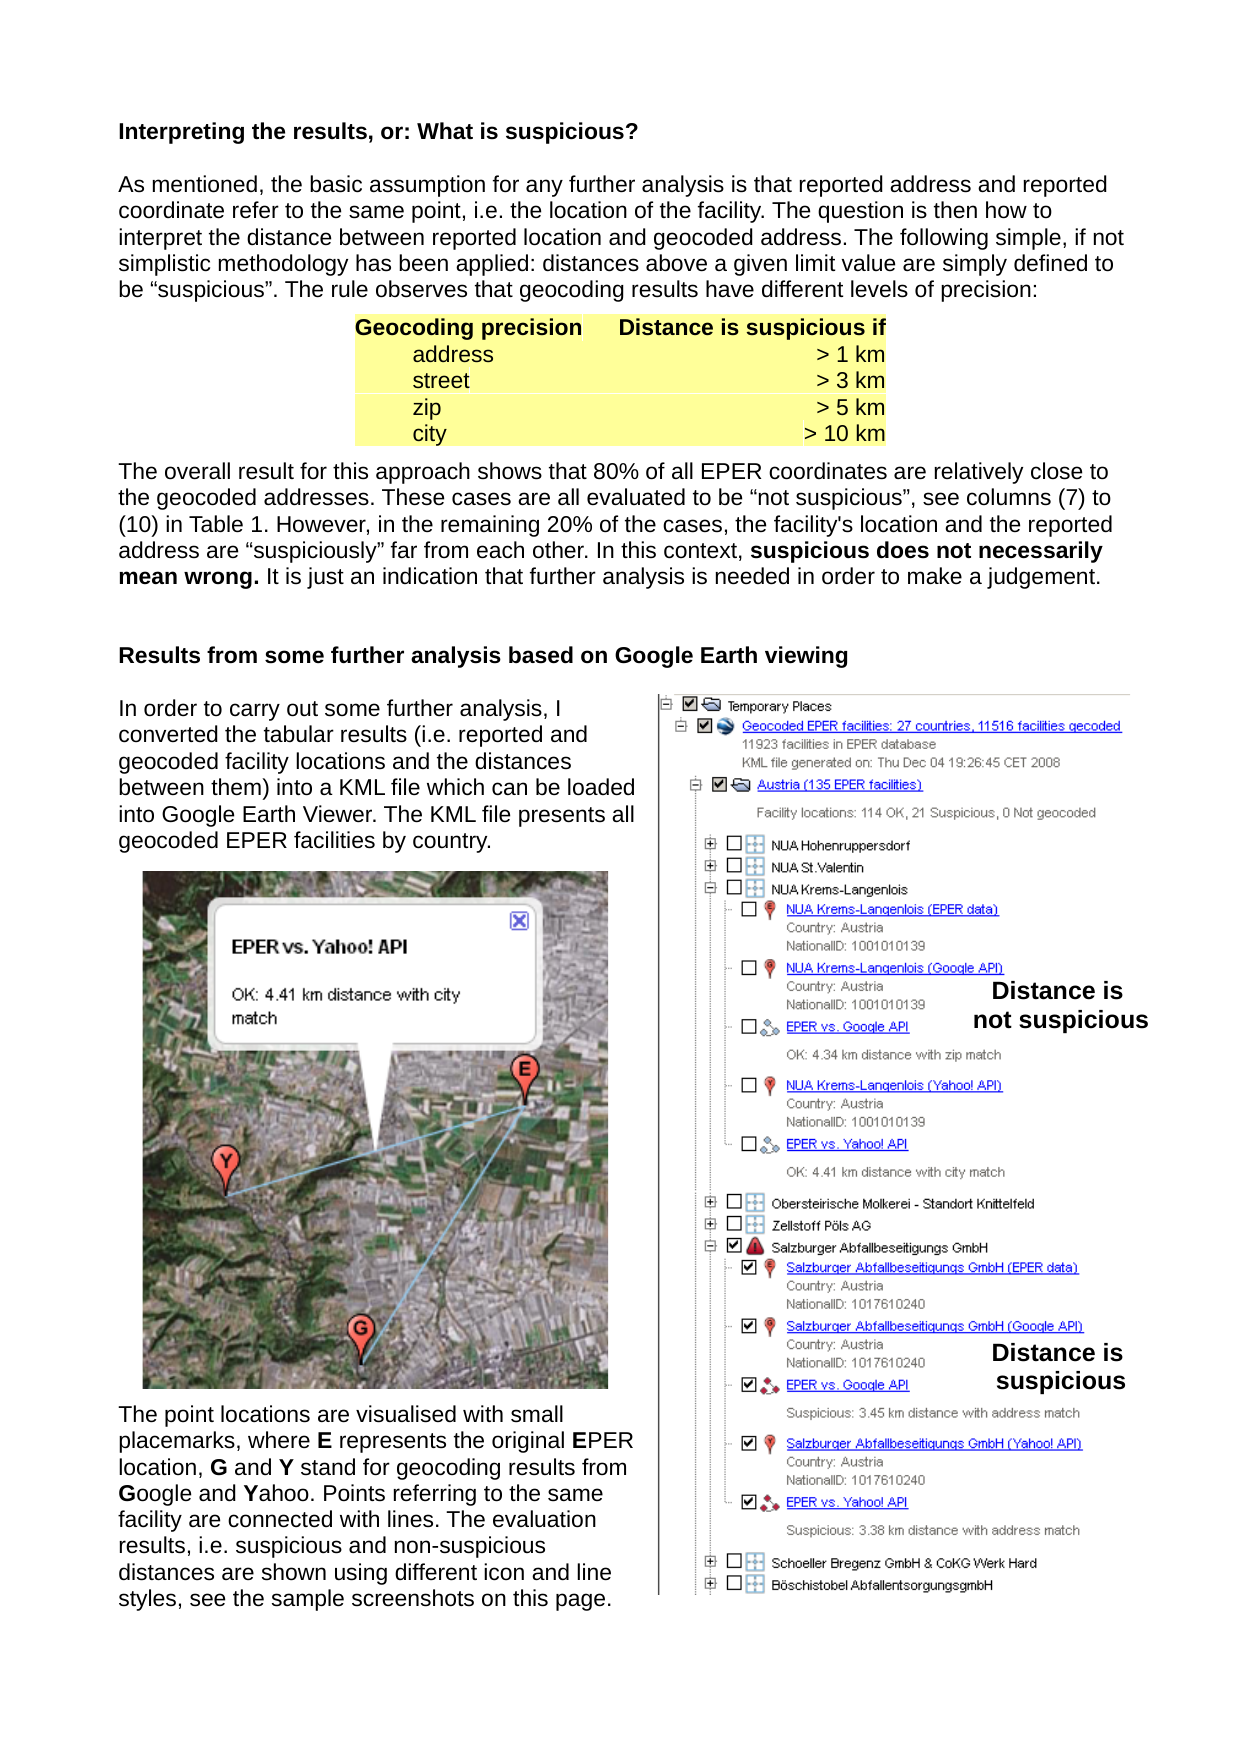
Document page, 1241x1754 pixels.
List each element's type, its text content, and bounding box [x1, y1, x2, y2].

text Distance is not suspicious [954, 976, 1167, 1034]
text city > 10 km [118, 420, 1122, 446]
text The overall result for this approach shows that 80% of all EPER coordinates are relatively close to the geocoded addresses. These cases are all evaluated to be “not suspicious”, see columns (7) to (10) in Table 1. However, in the remaining 20% of the cases, the facility's location and the reported address are “suspiciously” far from each other. In this context, suspicious does not necessarily mean wrong. It is just an indication that further analysis is needed in order to make a judgement. [118, 458, 1122, 590]
text The point locations are visualised with small placemarks, where E represents the original EPER location, G and Y stand for geocoding results from Google and Yahoo. Points referring to the same facility are connected with lines. The evaluation results, i.e. suspicious and non-suspicious distances are shown using different icon and line styles, see the sample screenshots on this page. [118, 879, 1122, 1612]
text Geocoding precision Distance is suspicious if [118, 314, 1122, 341]
text zip > 5 km [118, 393, 1122, 420]
picture [657, 694, 1131, 1595]
text Distance is suspicious [954, 1337, 1167, 1395]
text As mentioned, the basic assumption for any further analysis is that reported address and reported coordinate refer to the same point, i.e. the location of the facility. The question is then how to interpret the distance between reported location and geocoded address. The following simple, if not simplistic methodology has been applied: distances above a given limit value are simply defined to be “suspicious”. The rule observes that geocoding results have different levels of precision: [118, 171, 1138, 303]
text Interpreting the results, or: What is suspicious? [118, 118, 1122, 144]
text address > 1 km [118, 341, 1122, 367]
picture [142, 871, 609, 1389]
text Results from some further analysis based on Google Earth viewing [118, 642, 1122, 669]
text street > 3 km [118, 367, 1122, 393]
text In order to carry out some further analysis, I converted the tabular results (i.e. reported and geocoded facility locations and the distances between them) into a KML file which can be loaded into Google Earth Viewer. The KML file presents all geocoded EPER facilities by country. [118, 695, 657, 853]
